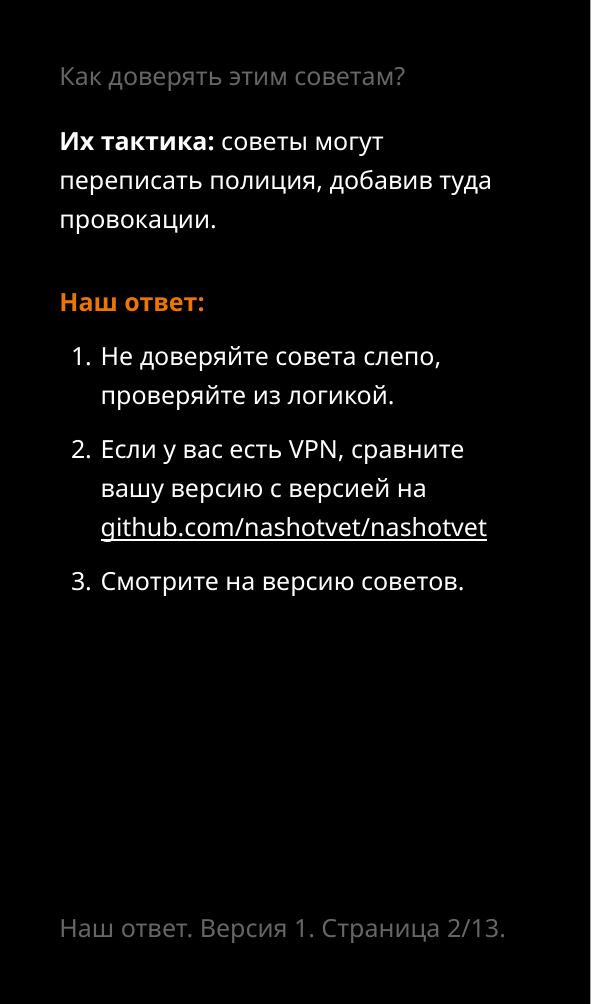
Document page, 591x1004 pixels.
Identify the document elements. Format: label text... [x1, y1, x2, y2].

list Не доверяйте совета слепо, проверяйте из логикой. [71, 339, 531, 412]
list Если у вас есть VPN, сравните вашу версию с версией на github.com/nashotvet/nashotvet [71, 432, 531, 544]
text Наш ответ: [59, 285, 531, 319]
subtitle Как доверять этим советам? [59, 59, 531, 93]
text Их тактика: советы могут переписать полиция, добавив туда провокации. [59, 123, 531, 236]
list Смотрите на версию советов. [71, 564, 531, 598]
